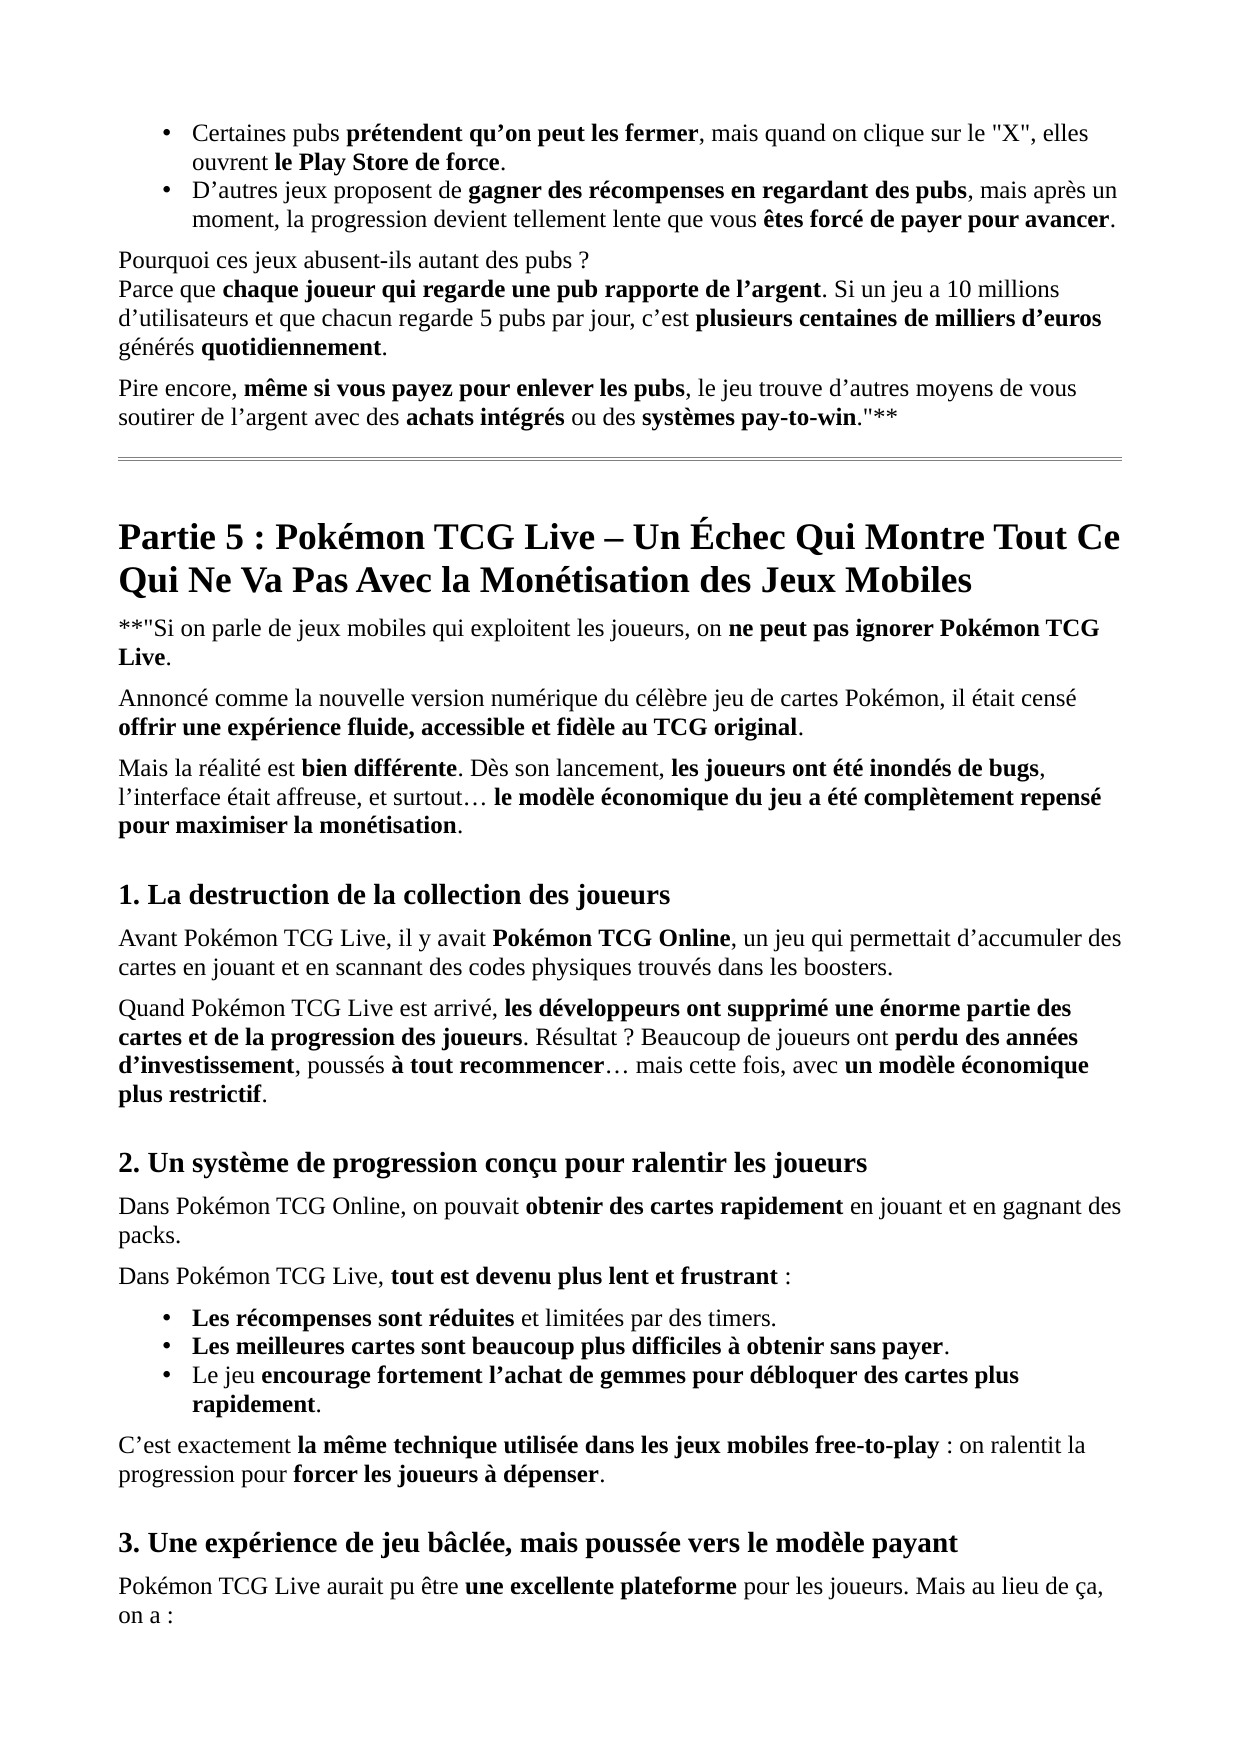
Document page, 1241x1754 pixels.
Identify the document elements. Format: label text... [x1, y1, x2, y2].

subtitle 2. Un système de progression conçu pour ralentir les joueurs [118, 1145, 1122, 1179]
list Le jeu encourage fortement l’achat de gemmes pour débloquer des cartes plus rapidement. [162, 1360, 1122, 1418]
text Pokémon TCG Live aurait pu être une excellente plateforme pour les joueurs. Mais au lieu de ça, on a : [118, 1571, 1122, 1629]
text Pourquoi ces jeux abusent-ils autant des pubs ? Parce que chaque joueur qui regarde une pub rapporte de l’argent. Si un jeu a 10 millions d’utilisateurs et que chacun regarde 5 pubs par jour, c’est plusieurs centaines de milliers d’euros générés quotidiennement. [118, 246, 1122, 361]
text Dans Pokémon TCG Live, tout est devenu plus lent et frustrant : [118, 1261, 1122, 1290]
text Dans Pokémon TCG Online, on pouvait obtenir des cartes rapidement en jouant et en gagnant des packs. [118, 1191, 1122, 1249]
list Les récompenses sont réduites et limitées par des timers. [162, 1303, 1122, 1331]
text Pire encore, même si vous payez pour enlever les pubs, le jeu trouve d’autres moyens de vous soutirer de l’argent avec des achats intégrés ou des systèmes pay-to-win."** [118, 373, 1122, 431]
subtitle Partie 5 : Pokémon TCG Live – Un Échec Qui Montre Tout Ce Qui Ne Va Pas Avec la Monétisation des Jeux Mobiles [118, 514, 1122, 601]
list D’autres jeux proposent de gagner des récompenses en regardant des pubs, mais après un moment, la progression devient tellement lente que vous êtes forcé de payer pour avancer. [162, 176, 1122, 233]
text **"Si on parle de jeux mobiles qui exploitent les joueurs, on ne peut pas ignorer Pokémon TCG Live. [118, 613, 1122, 671]
text Quand Pokémon TCG Live est arrivé, les développeurs ont supprimé une énorme partie des cartes et de la progression des joueurs. Résultat ? Beaucoup de joueurs ont perdu des années d’investissement, poussés à tout recommencer… mais cette fois, avec un modèle économique plus restrictif. [118, 993, 1122, 1108]
subtitle 3. Une expérience de jeu bâclée, mais poussée vers le modèle payant [118, 1525, 1122, 1559]
subtitle 1. La destruction de la collection des joueurs [118, 877, 1122, 910]
list Les meilleures cartes sont beaucoup plus difficiles à obtenir sans payer. [162, 1331, 1122, 1360]
text C’est exactement la même technique utilisée dans les jeux mobiles free-to-play : on ralentit la progression pour forcer les joueurs à dépenser. [118, 1430, 1122, 1488]
text Annoncé comme la nouvelle version numérique du célèbre jeu de cartes Pokémon, il était censé offrir une expérience fluide, accessible et fidèle au TCG original. [118, 683, 1122, 741]
list Certaines pubs prétendent qu’on peut les fermer, mais quand on clique sur le "X", elles ouvrent le Play Store de force. [162, 118, 1122, 176]
text Mais la réalité est bien différente. Dès son lancement, les joueurs ont été inondés de bugs, l’interface était affreuse, et surtout… le modèle économique du jeu a été complètement repensé pour maximiser la monétisation. [118, 753, 1122, 839]
text Avant Pokémon TCG Live, il y avait Pokémon TCG Online, un jeu qui permettait d’accumuler des cartes en jouant et en scannant des codes physiques trouvés dans les boosters. [118, 923, 1122, 980]
